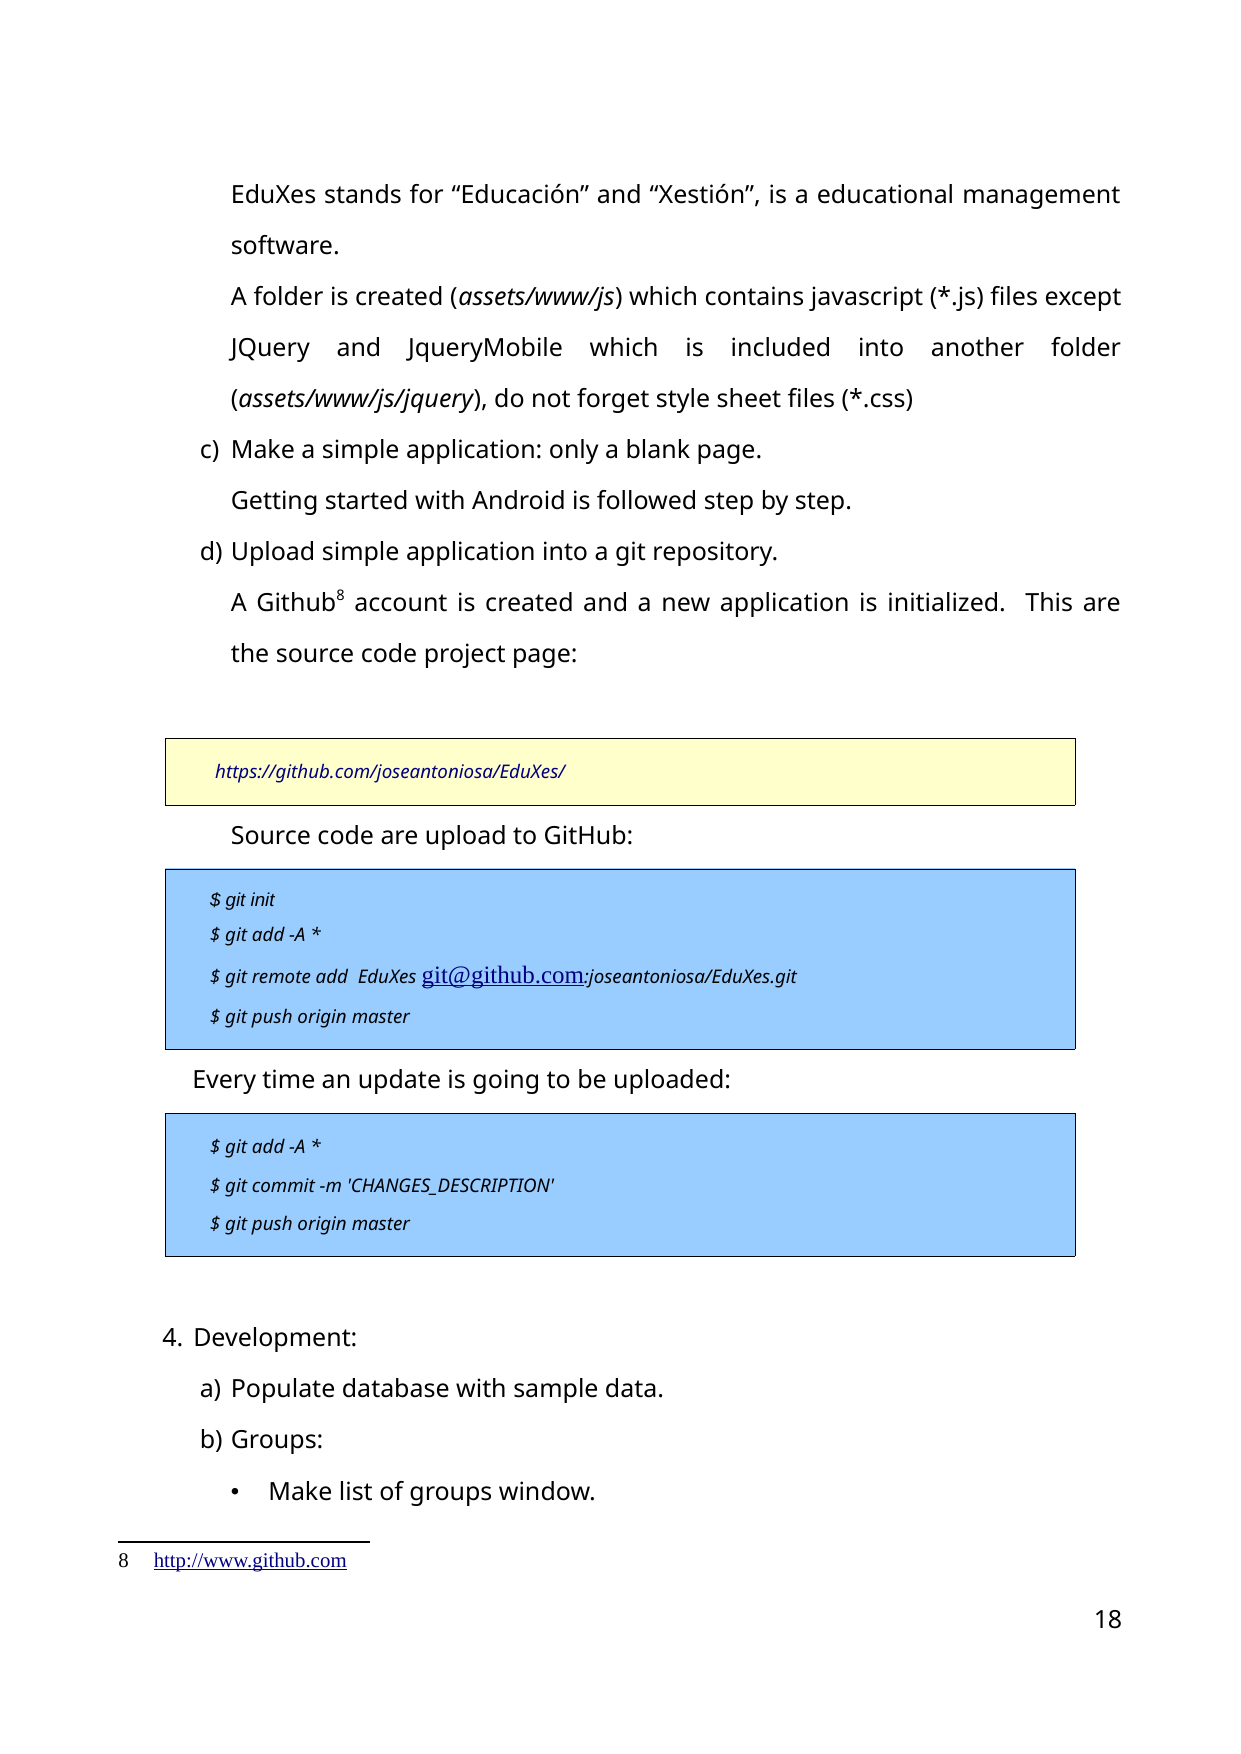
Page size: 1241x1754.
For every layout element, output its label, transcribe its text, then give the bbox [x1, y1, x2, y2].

list Populate database with sample data. [193, 1371, 1122, 1405]
list Groups: [193, 1422, 1122, 1456]
text $ git push origin master [166, 982, 1075, 1049]
list Getting started with Android is followed step by step. [193, 483, 1122, 517]
list A folder is created (assets/www/js) which contains javascript (*.js) files except JQuery and JqueryMobile which is included into another folder (assets/www/js/jquery), do not forget style sheet files (*.css) [193, 278, 1122, 414]
list Make a simple application: only a blank page. [193, 432, 1122, 466]
text https://github.com/joseantoniosa/EduXes/ [166, 739, 1075, 805]
list http://www.github.com [118, 1548, 1122, 1572]
text $ git add -A * [166, 1114, 1075, 1151]
list Development: [156, 1320, 1122, 1354]
list Upload simple application into a git repository. [193, 534, 1122, 568]
text $ git push origin master [166, 1189, 1075, 1256]
list Source code are upload to GitHub: [193, 817, 1122, 852]
text $ git add -A * [166, 901, 1075, 939]
list EduXes stands for “Educación” and “Xestión”, is a educational management software. [193, 176, 1122, 261]
text $ git remote add EduXes git@github.com:joseantoniosa/EduXes.git [166, 939, 1075, 982]
list Make list of groups window. [231, 1473, 1122, 1507]
text $ git init [166, 870, 1075, 901]
text Every time an update is going to be uploaded: [118, 1062, 1122, 1096]
text $ git commit -m 'CHANGES_DESCRIPTION' [166, 1151, 1075, 1189]
list A Github account is created and a new application is initialized. This are the source code project page: [193, 585, 1122, 670]
